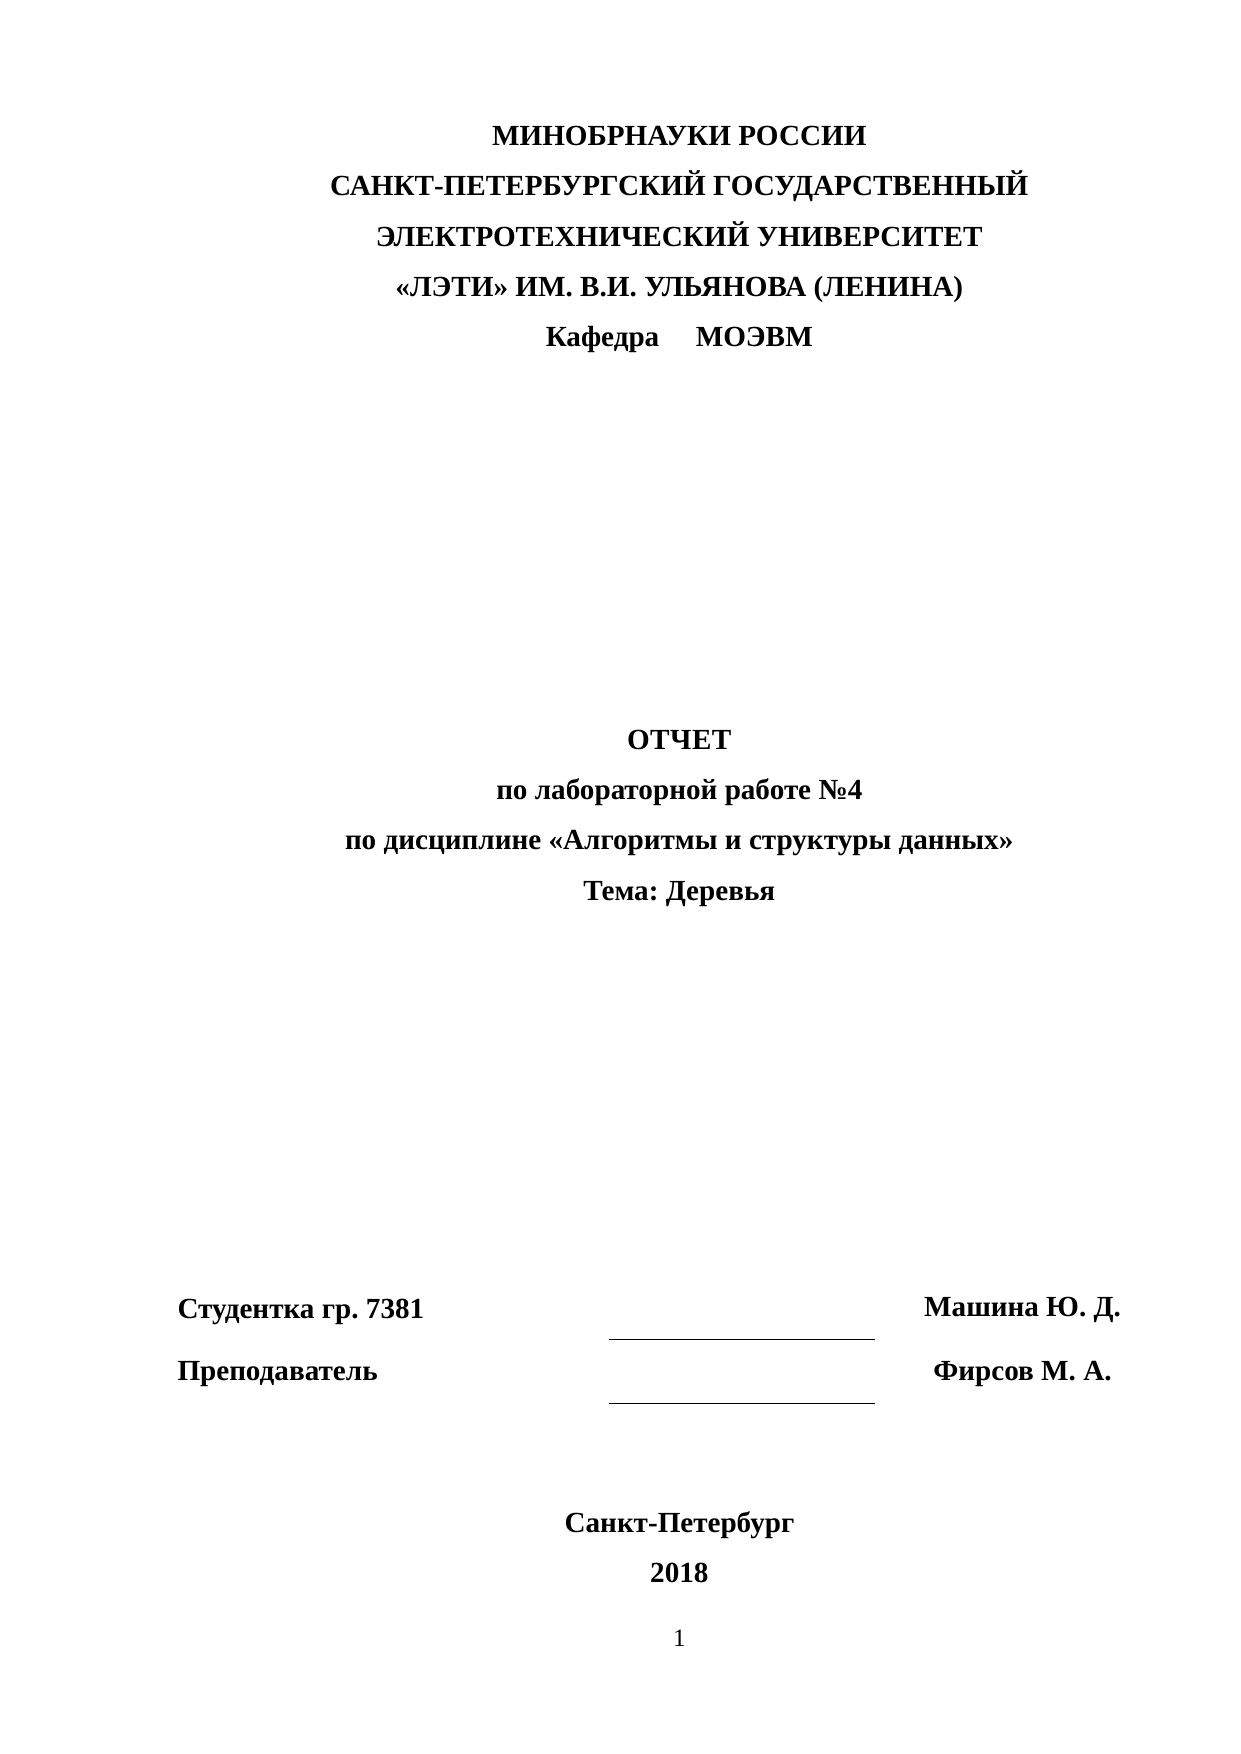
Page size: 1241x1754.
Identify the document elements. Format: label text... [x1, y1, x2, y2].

text Тема: Деревья [177, 873, 1181, 906]
table_cell Преподаватель [166, 1339, 609, 1403]
table_header Машина Ю. Д. [875, 1275, 1170, 1339]
text по лабораторной работе №4 [177, 772, 1181, 806]
text «ЛЭТИ» им. В.И. Ульянова (Ленина) [177, 269, 1181, 303]
table_header Студентка гр. 7381 [166, 1275, 609, 1339]
table_cell [609, 1340, 875, 1403]
table_header [609, 1275, 875, 1339]
text по дисциплине «Алгоритмы и структуры данных» [177, 822, 1181, 856]
text Кафедра МОЭВМ [177, 319, 1181, 353]
text Санкт-Петербург [177, 1505, 1181, 1538]
text отчет [177, 722, 1181, 755]
text Санкт-Петербургский государственный [177, 168, 1181, 202]
table_cell Фирсов М. А. [875, 1339, 1170, 1403]
text МИНОБРНАУКИ РОССИИ [177, 118, 1181, 152]
text электротехнический университет [177, 219, 1181, 252]
text 2018 [177, 1555, 1181, 1589]
